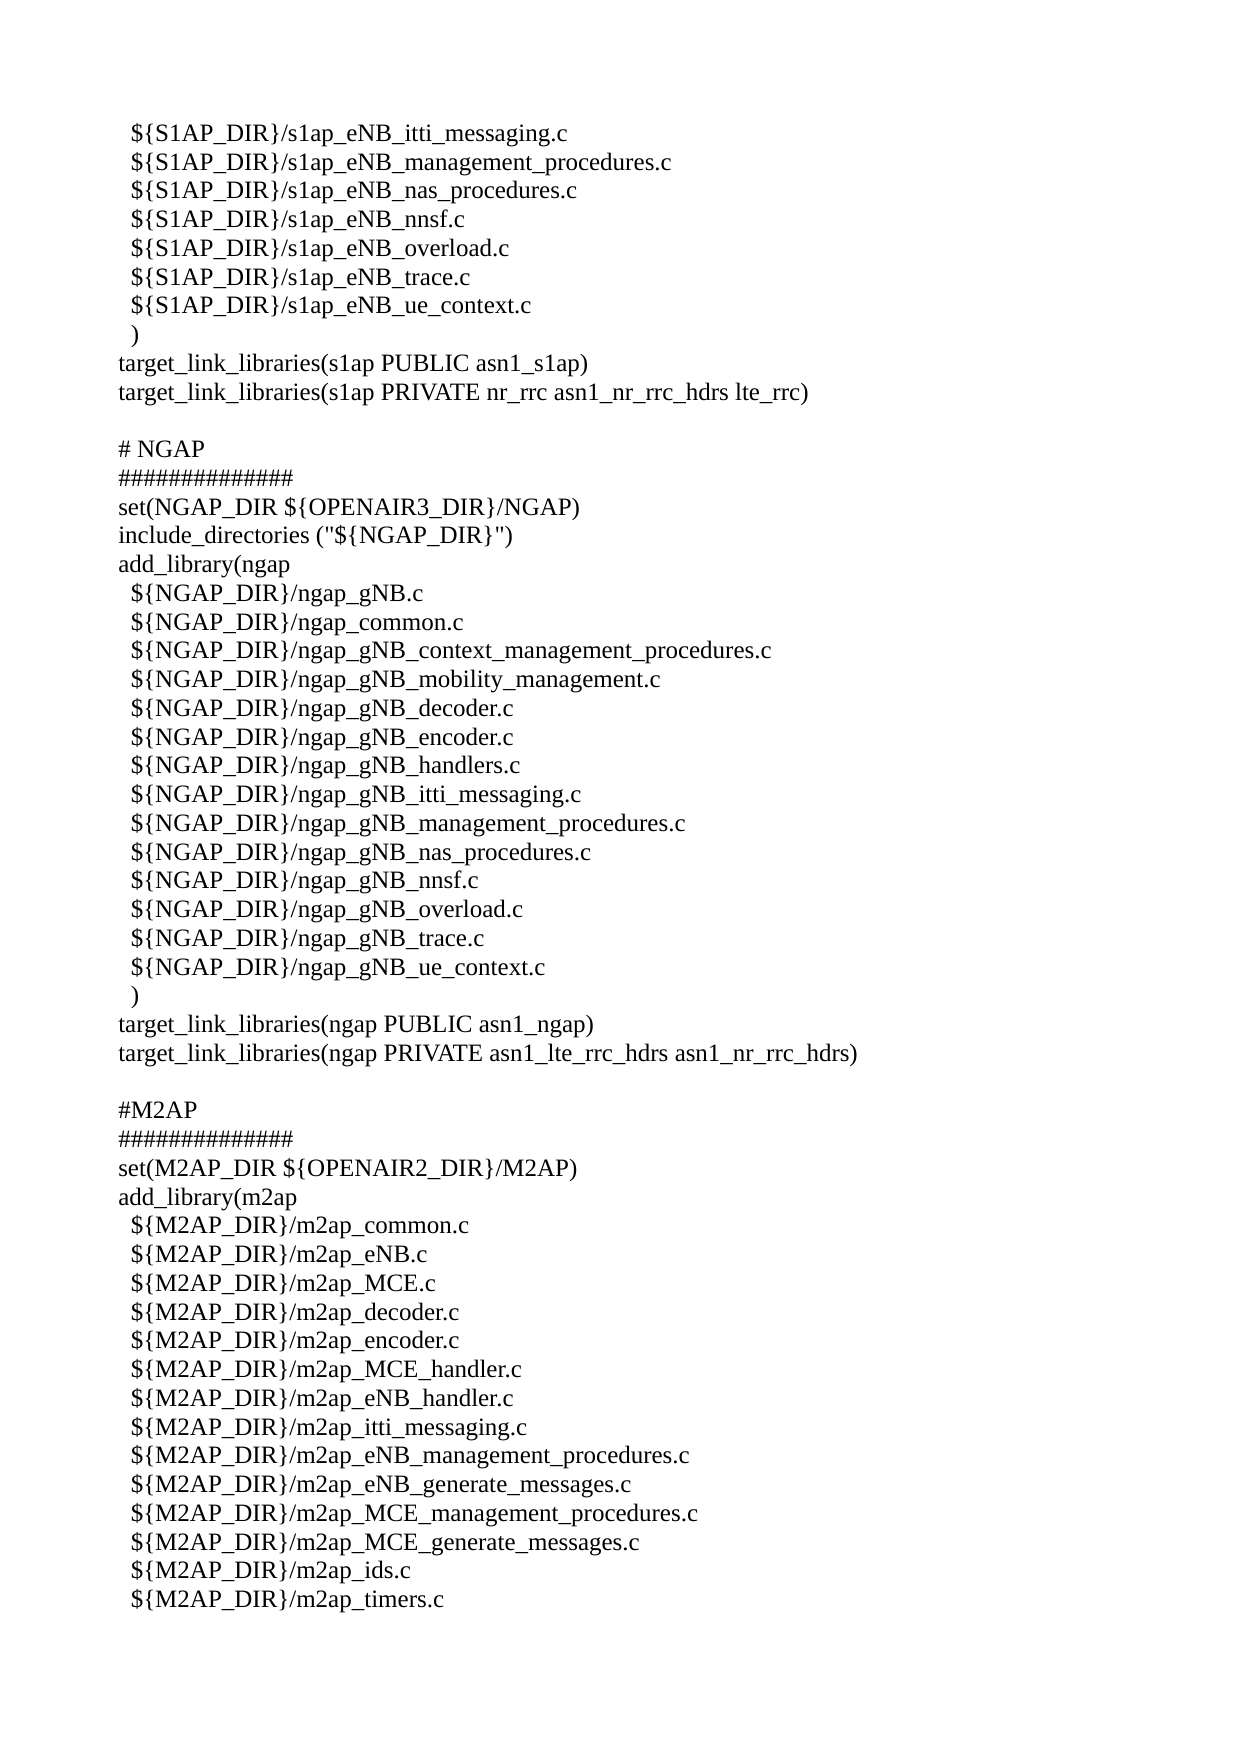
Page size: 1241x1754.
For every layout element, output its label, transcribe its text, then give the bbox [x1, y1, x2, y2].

text ${M2AP_DIR}/m2ap_common.c [118, 1211, 1122, 1239]
text ${M2AP_DIR}/m2ap_eNB_handler.c [118, 1383, 1122, 1412]
text ${NGAP_DIR}/ngap_gNB_decoder.c [118, 693, 1122, 722]
text ${NGAP_DIR}/ngap_gNB_encoder.c [118, 722, 1122, 751]
text ${M2AP_DIR}/m2ap_decoder.c [118, 1297, 1122, 1326]
text ${S1AP_DIR}/s1ap_eNB_ue_context.c [118, 291, 1122, 319]
text ${NGAP_DIR}/ngap_common.c [118, 607, 1122, 636]
text set(M2AP_DIR ${OPENAIR2_DIR}/M2AP) [118, 1153, 1122, 1182]
text add_library(m2ap [118, 1182, 1122, 1211]
text ${M2AP_DIR}/m2ap_eNB.c [118, 1239, 1122, 1268]
text target_link_libraries(ngap PUBLIC asn1_ngap) [118, 1009, 1122, 1038]
text ${M2AP_DIR}/m2ap_MCE.c [118, 1268, 1122, 1297]
text #M2AP [118, 1096, 1122, 1124]
text include_directories ("${NGAP_DIR}") [118, 521, 1122, 549]
text ############## [118, 1124, 1122, 1153]
text ${NGAP_DIR}/ngap_gNB_overload.c [118, 894, 1122, 923]
text ${NGAP_DIR}/ngap_gNB_nas_procedures.c [118, 837, 1122, 866]
text ${NGAP_DIR}/ngap_gNB_ue_context.c [118, 952, 1122, 981]
text target_link_libraries(s1ap PRIVATE nr_rrc asn1_nr_rrc_hdrs lte_rrc) [118, 377, 1122, 406]
text target_link_libraries(s1ap PUBLIC asn1_s1ap) [118, 348, 1122, 377]
text ${M2AP_DIR}/m2ap_encoder.c [118, 1326, 1122, 1354]
text ${S1AP_DIR}/s1ap_eNB_nnsf.c [118, 204, 1122, 233]
text ) [118, 981, 1122, 1009]
text # NGAP [118, 434, 1122, 463]
text ${M2AP_DIR}/m2ap_MCE_management_procedures.c [118, 1498, 1122, 1527]
text set(NGAP_DIR ${OPENAIR3_DIR}/NGAP) [118, 492, 1122, 521]
text ${M2AP_DIR}/m2ap_MCE_generate_messages.c [118, 1527, 1122, 1556]
text ${NGAP_DIR}/ngap_gNB_itti_messaging.c [118, 779, 1122, 808]
text ${M2AP_DIR}/m2ap_eNB_management_procedures.c [118, 1441, 1122, 1469]
text ${NGAP_DIR}/ngap_gNB_handlers.c [118, 751, 1122, 779]
text ${NGAP_DIR}/ngap_gNB_nnsf.c [118, 866, 1122, 894]
text ${S1AP_DIR}/s1ap_eNB_overload.c [118, 233, 1122, 262]
text ${S1AP_DIR}/s1ap_eNB_itti_messaging.c [118, 118, 1122, 147]
text ${M2AP_DIR}/m2ap_MCE_handler.c [118, 1354, 1122, 1383]
text target_link_libraries(ngap PRIVATE asn1_lte_rrc_hdrs asn1_nr_rrc_hdrs) [118, 1038, 1122, 1067]
text ${NGAP_DIR}/ngap_gNB_management_procedures.c [118, 808, 1122, 837]
text ${NGAP_DIR}/ngap_gNB.c [118, 578, 1122, 607]
text ${M2AP_DIR}/m2ap_ids.c [118, 1556, 1122, 1584]
text ${S1AP_DIR}/s1ap_eNB_management_procedures.c [118, 147, 1122, 176]
text ${NGAP_DIR}/ngap_gNB_context_management_procedures.c [118, 636, 1122, 664]
text ${M2AP_DIR}/m2ap_timers.c [118, 1584, 1122, 1613]
text ${NGAP_DIR}/ngap_gNB_trace.c [118, 923, 1122, 952]
text add_library(ngap [118, 549, 1122, 578]
text ${S1AP_DIR}/s1ap_eNB_nas_procedures.c [118, 176, 1122, 204]
text ${M2AP_DIR}/m2ap_itti_messaging.c [118, 1412, 1122, 1441]
text ${S1AP_DIR}/s1ap_eNB_trace.c [118, 262, 1122, 291]
text ) [118, 319, 1122, 348]
text ${NGAP_DIR}/ngap_gNB_mobility_management.c [118, 664, 1122, 693]
text ############## [118, 463, 1122, 492]
text ${M2AP_DIR}/m2ap_eNB_generate_messages.c [118, 1469, 1122, 1498]
